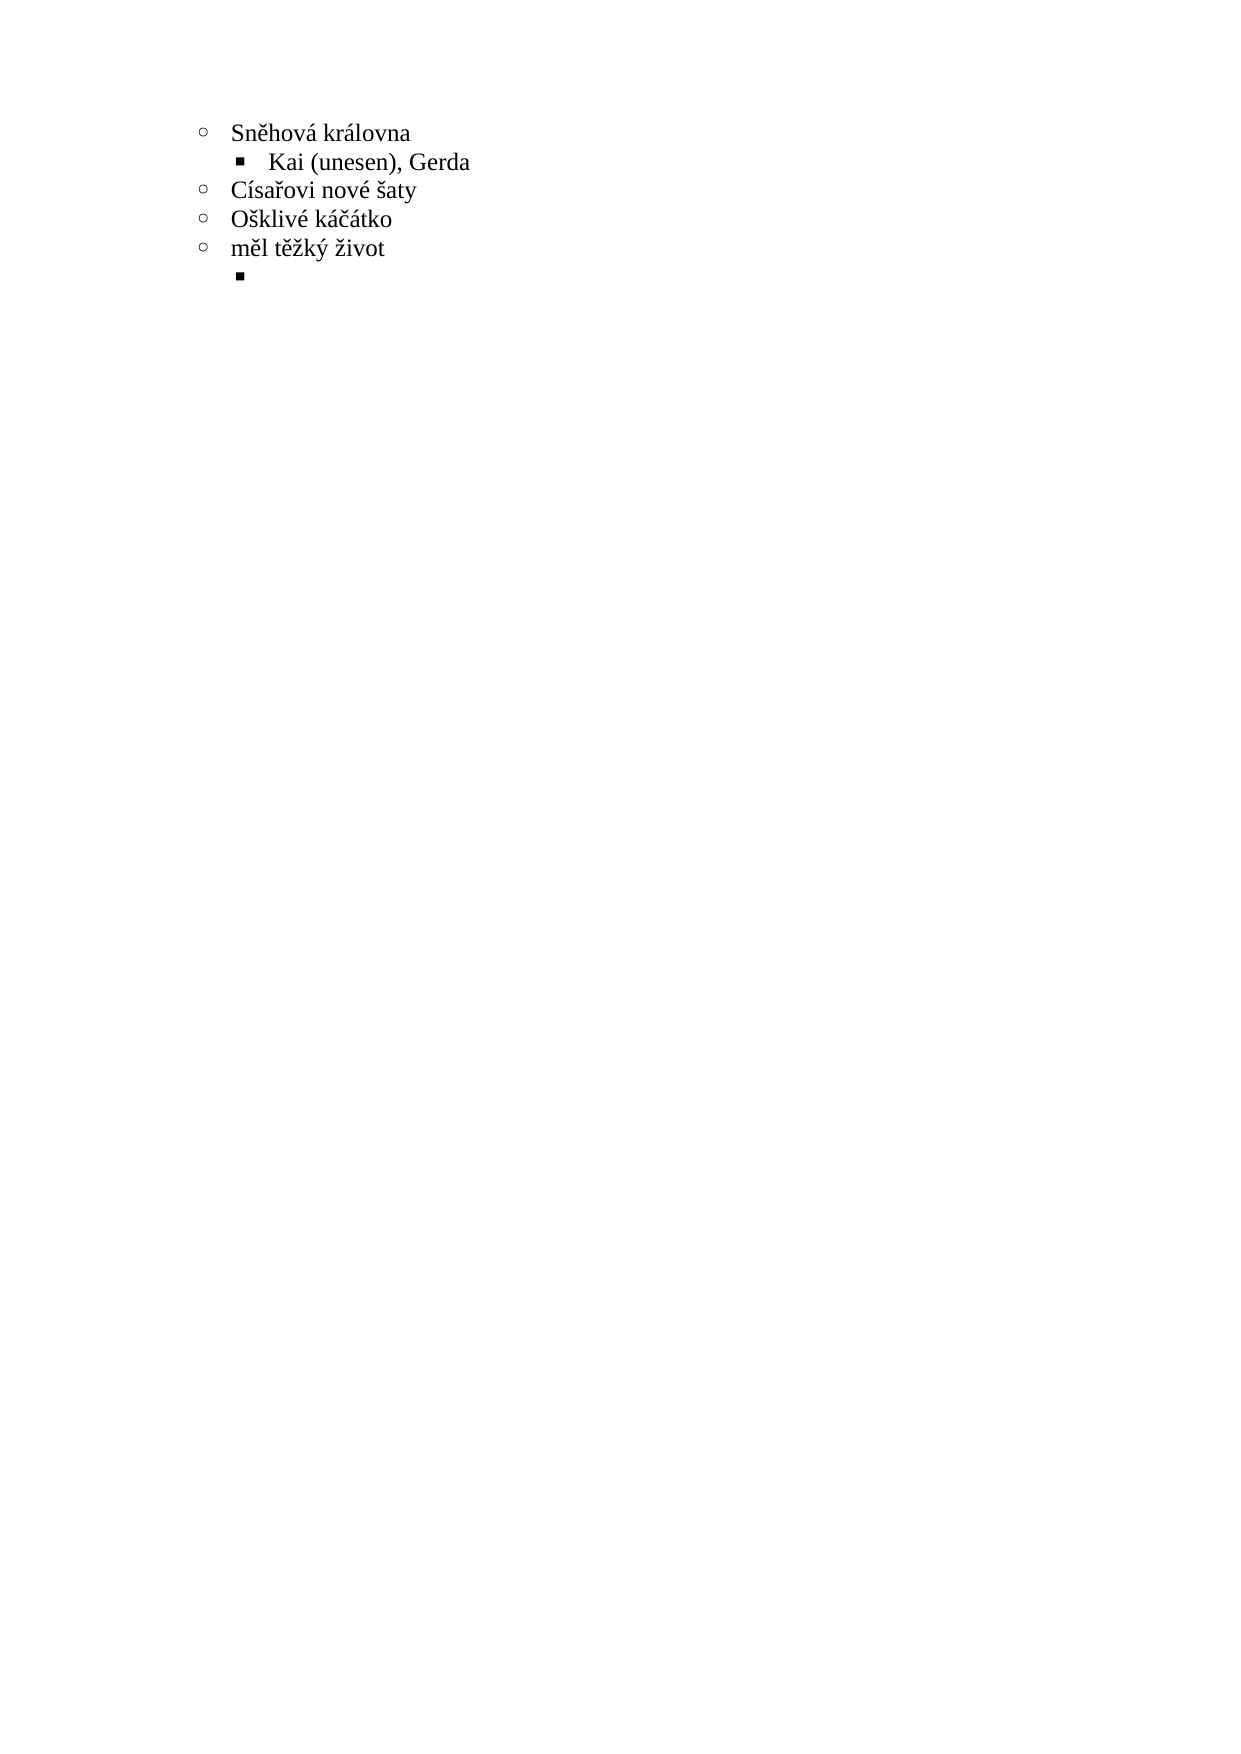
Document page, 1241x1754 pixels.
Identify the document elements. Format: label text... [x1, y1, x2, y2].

list Sněhová královna [193, 118, 1122, 147]
list Kai (unesen), Gerda [231, 147, 1122, 176]
list Císařovi nové šaty [193, 176, 1122, 204]
list měl těžký život [193, 233, 1122, 262]
list Ošklivé káčátko [193, 204, 1122, 233]
